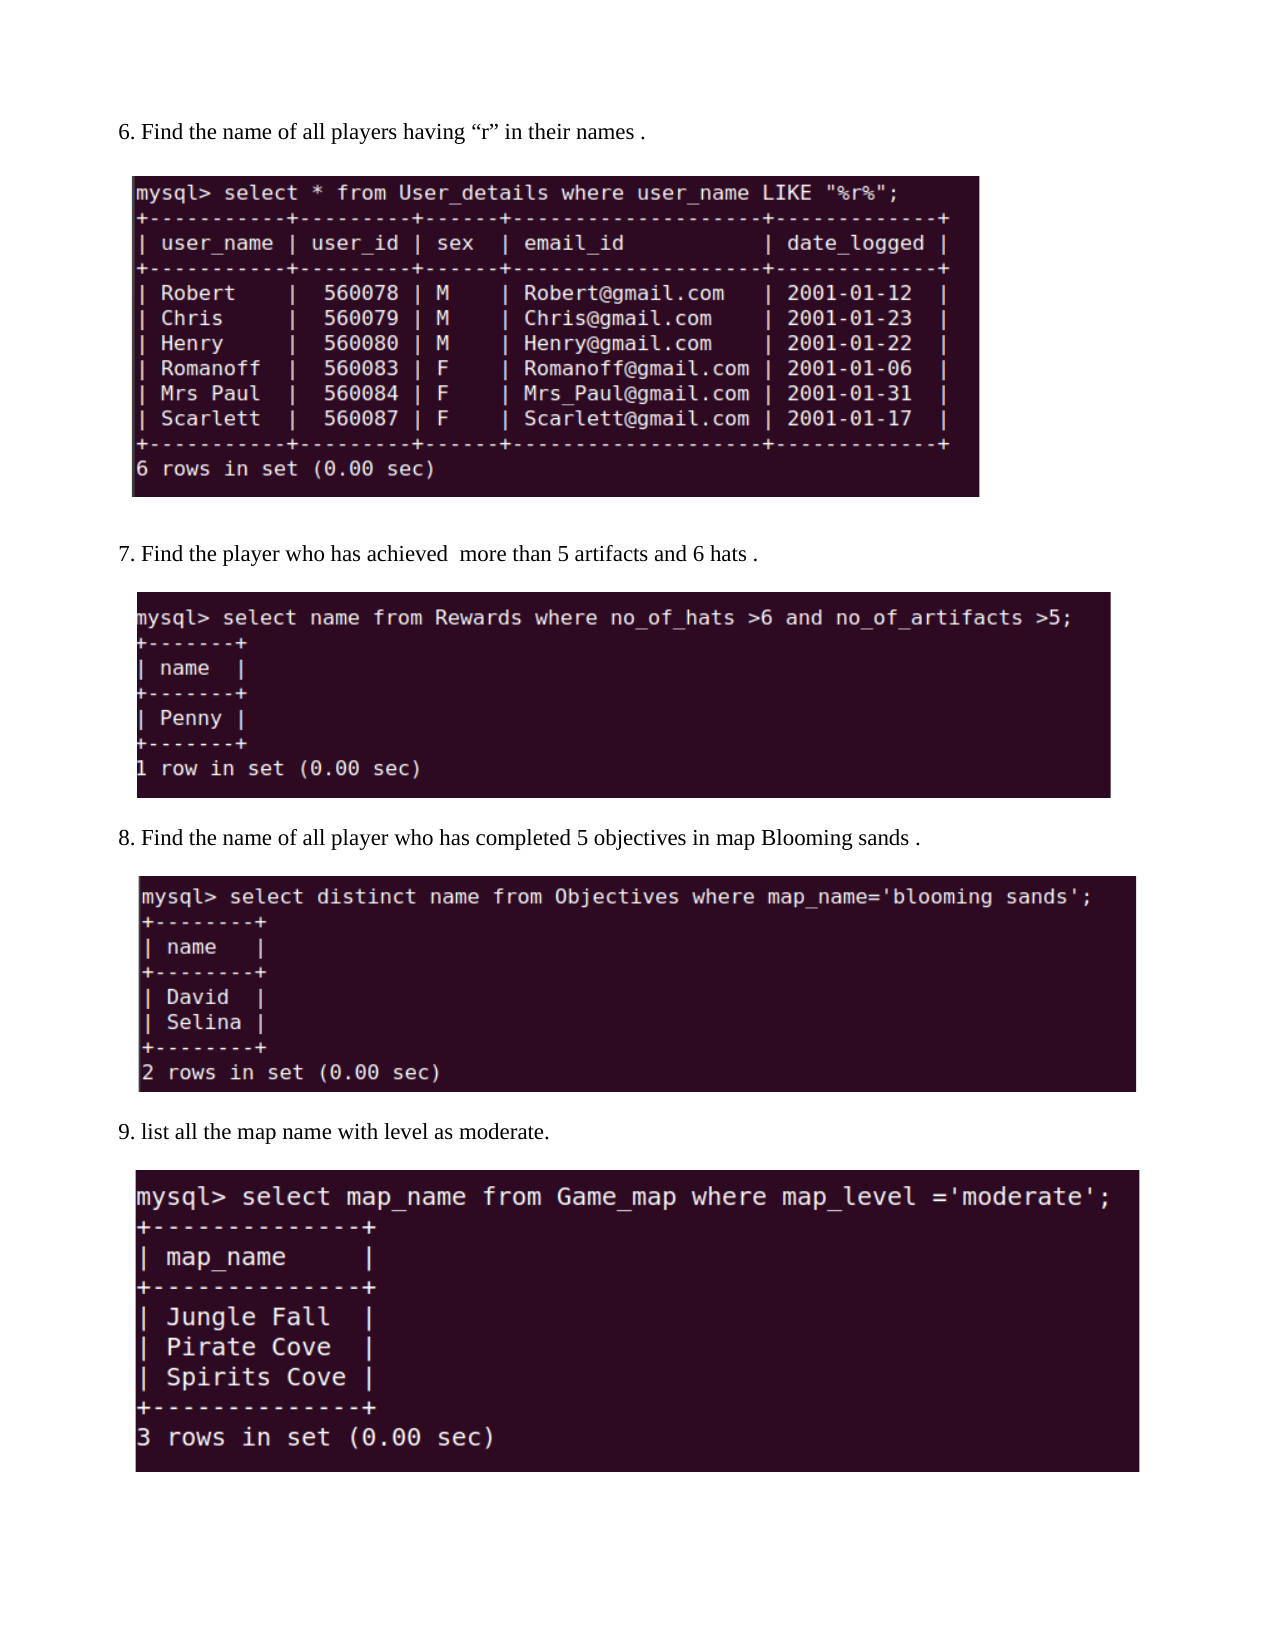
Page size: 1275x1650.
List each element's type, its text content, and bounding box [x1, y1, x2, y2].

text 7. Find the player who has achieved more than 5 artifacts and 6 hats . [118, 540, 1157, 566]
text 9. list all the map name with level as moderate. [118, 1118, 1157, 1144]
text 6. Find the name of all players having “r” in their names . [118, 118, 1157, 144]
picture [137, 592, 1111, 798]
picture [135, 1170, 1140, 1472]
picture [131, 176, 980, 497]
text 8. Find the name of all player who has completed 5 objectives in map Blooming sands . [118, 824, 1157, 850]
picture [138, 876, 1137, 1092]
